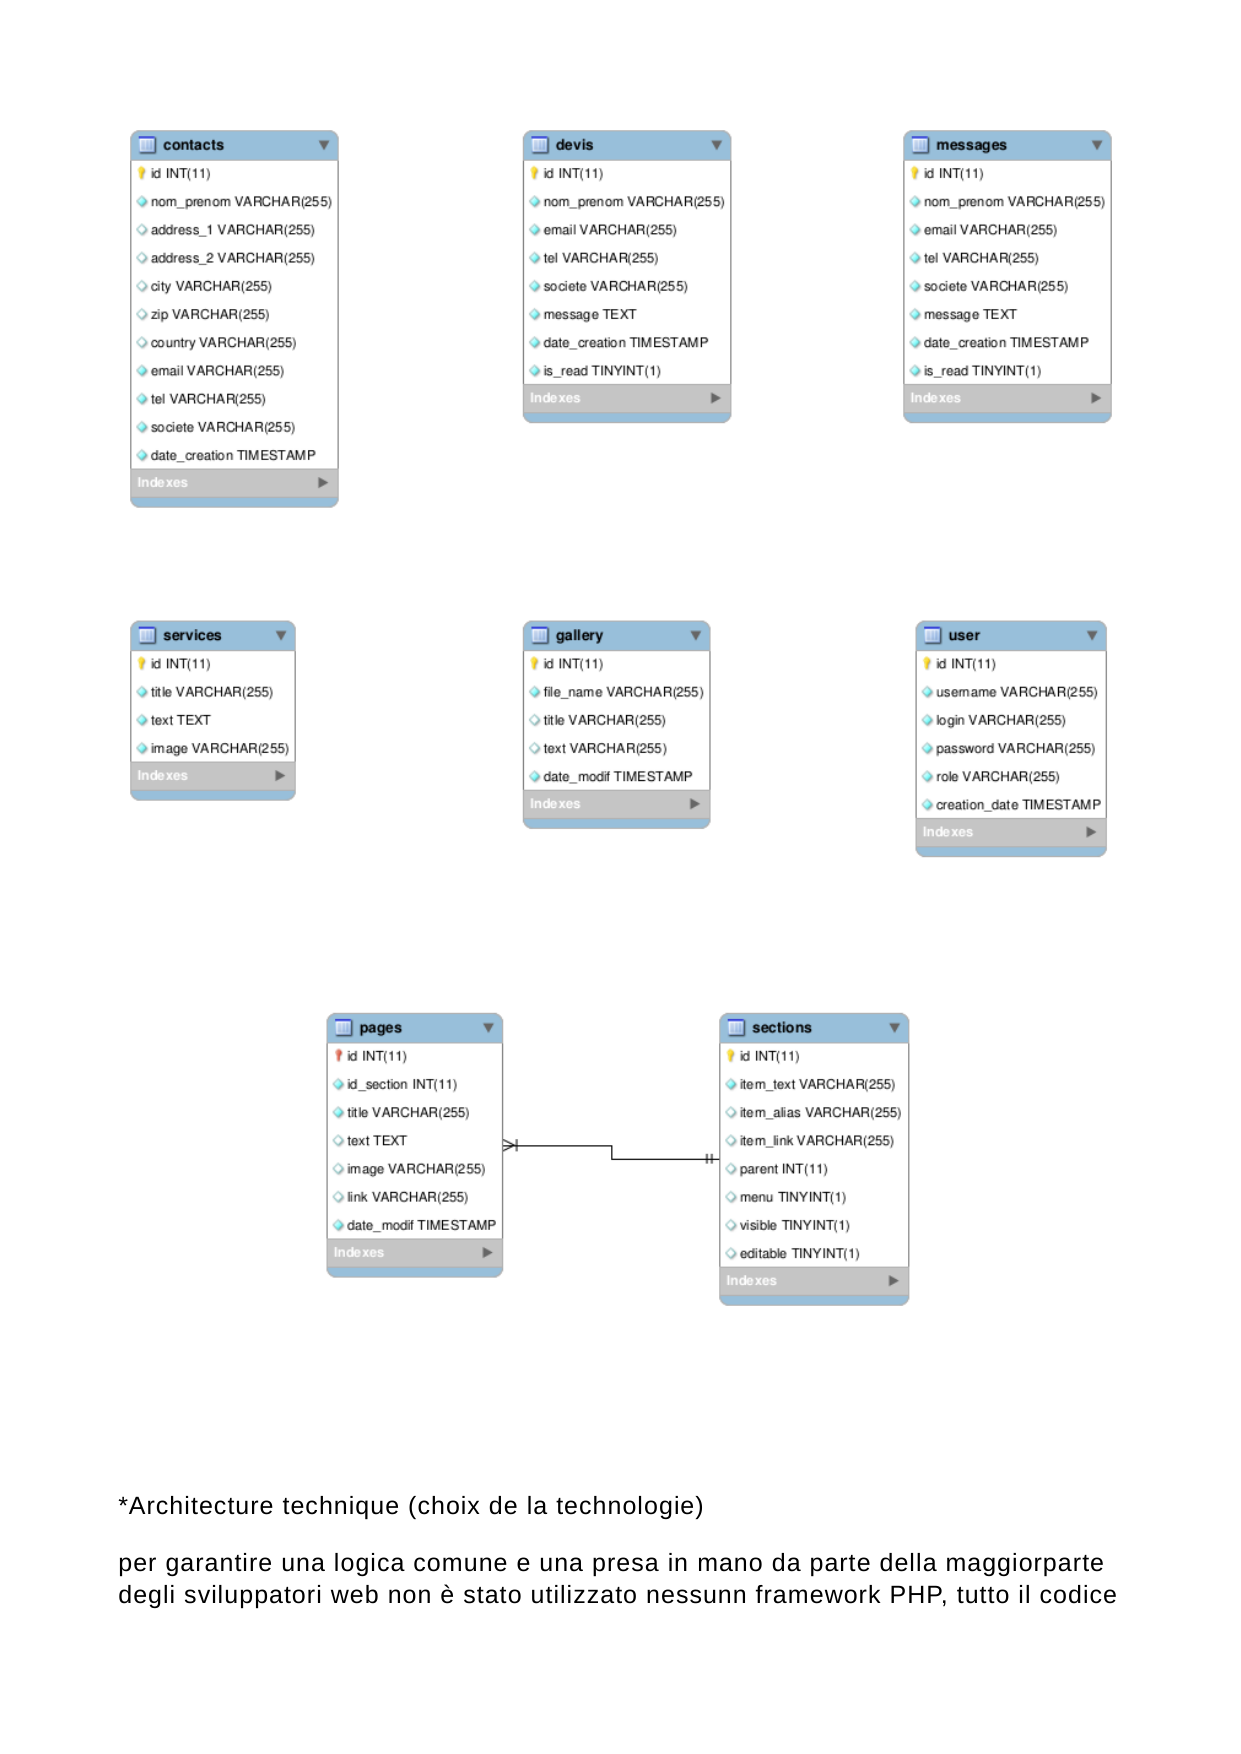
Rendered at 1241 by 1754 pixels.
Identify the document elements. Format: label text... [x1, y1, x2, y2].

text *Architecture technique (choix de la technologie) [118, 1491, 1122, 1520]
text per garantire una logica comune e una presa in mano da parte della maggiorparte degli sviluppatori web non è stato utilizzato nessunn framework PHP, tutto il codice [118, 1547, 1122, 1609]
picture [118, 118, 1123, 1317]
